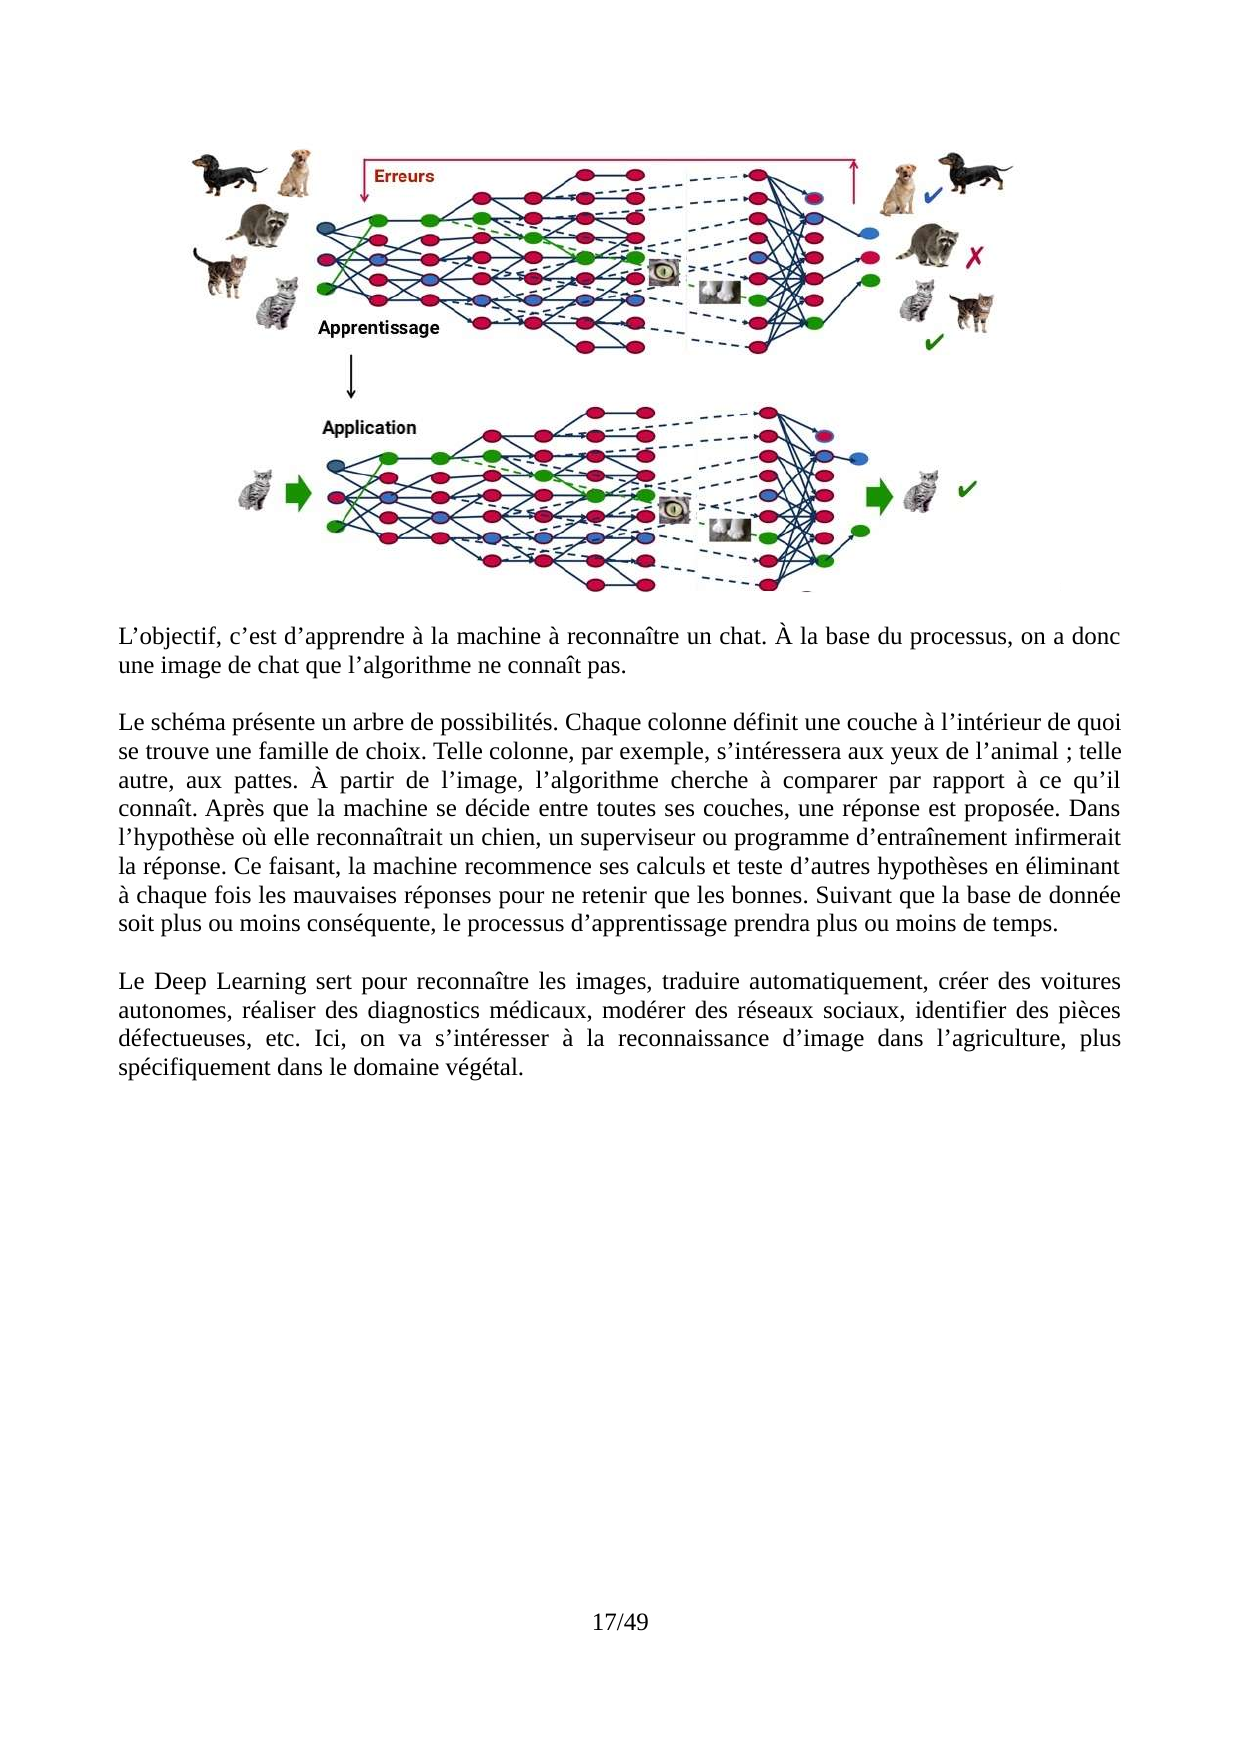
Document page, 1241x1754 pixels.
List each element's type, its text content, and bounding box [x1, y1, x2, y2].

picture [179, 118, 1061, 593]
text Le schéma présente un arbre de possibilités. Chaque colonne définit une couche à l’intérieur de quoi se trouve une famille de choix. Telle colonne, par exemple, s’intéressera aux yeux de l’animal ; telle autre, aux pattes. À partir de l’image, l’algorithme cherche à comparer par rapport à ce qu’il connaît. Après que la machine se décide entre toutes ses couches, une réponse est proposée. Dans l’hypothèse où elle reconnaîtrait un chien, un superviseur ou programme d’entraînement infirmerait la réponse. Ce faisant, la machine recommence ses calculs et teste d’autres hypothèses en éliminant à chaque fois les mauvaises réponses pour ne retenir que les bonnes. Suivant que la base de donnée soit plus ou moins conséquente, le processus d’apprentissage prendra plus ou moins de temps. [118, 707, 1122, 937]
text L’objectif, c’est d’apprendre à la machine à reconnaître un chat. À la base du processus, on a donc une image de chat que l’algorithme ne connaît pas. [118, 621, 1122, 678]
text Le Deep Learning sert pour reconnaître les images, traduire automatiquement, créer des voitures autonomes, réaliser des diagnostics médicaux, modérer des réseaux sociaux, identifier des pièces défectueuses, etc. Ici, on va s’intéresser à la reconnaissance d’image dans l’agriculture, plus spécifiquement dans le domaine végétal. [118, 966, 1122, 1081]
